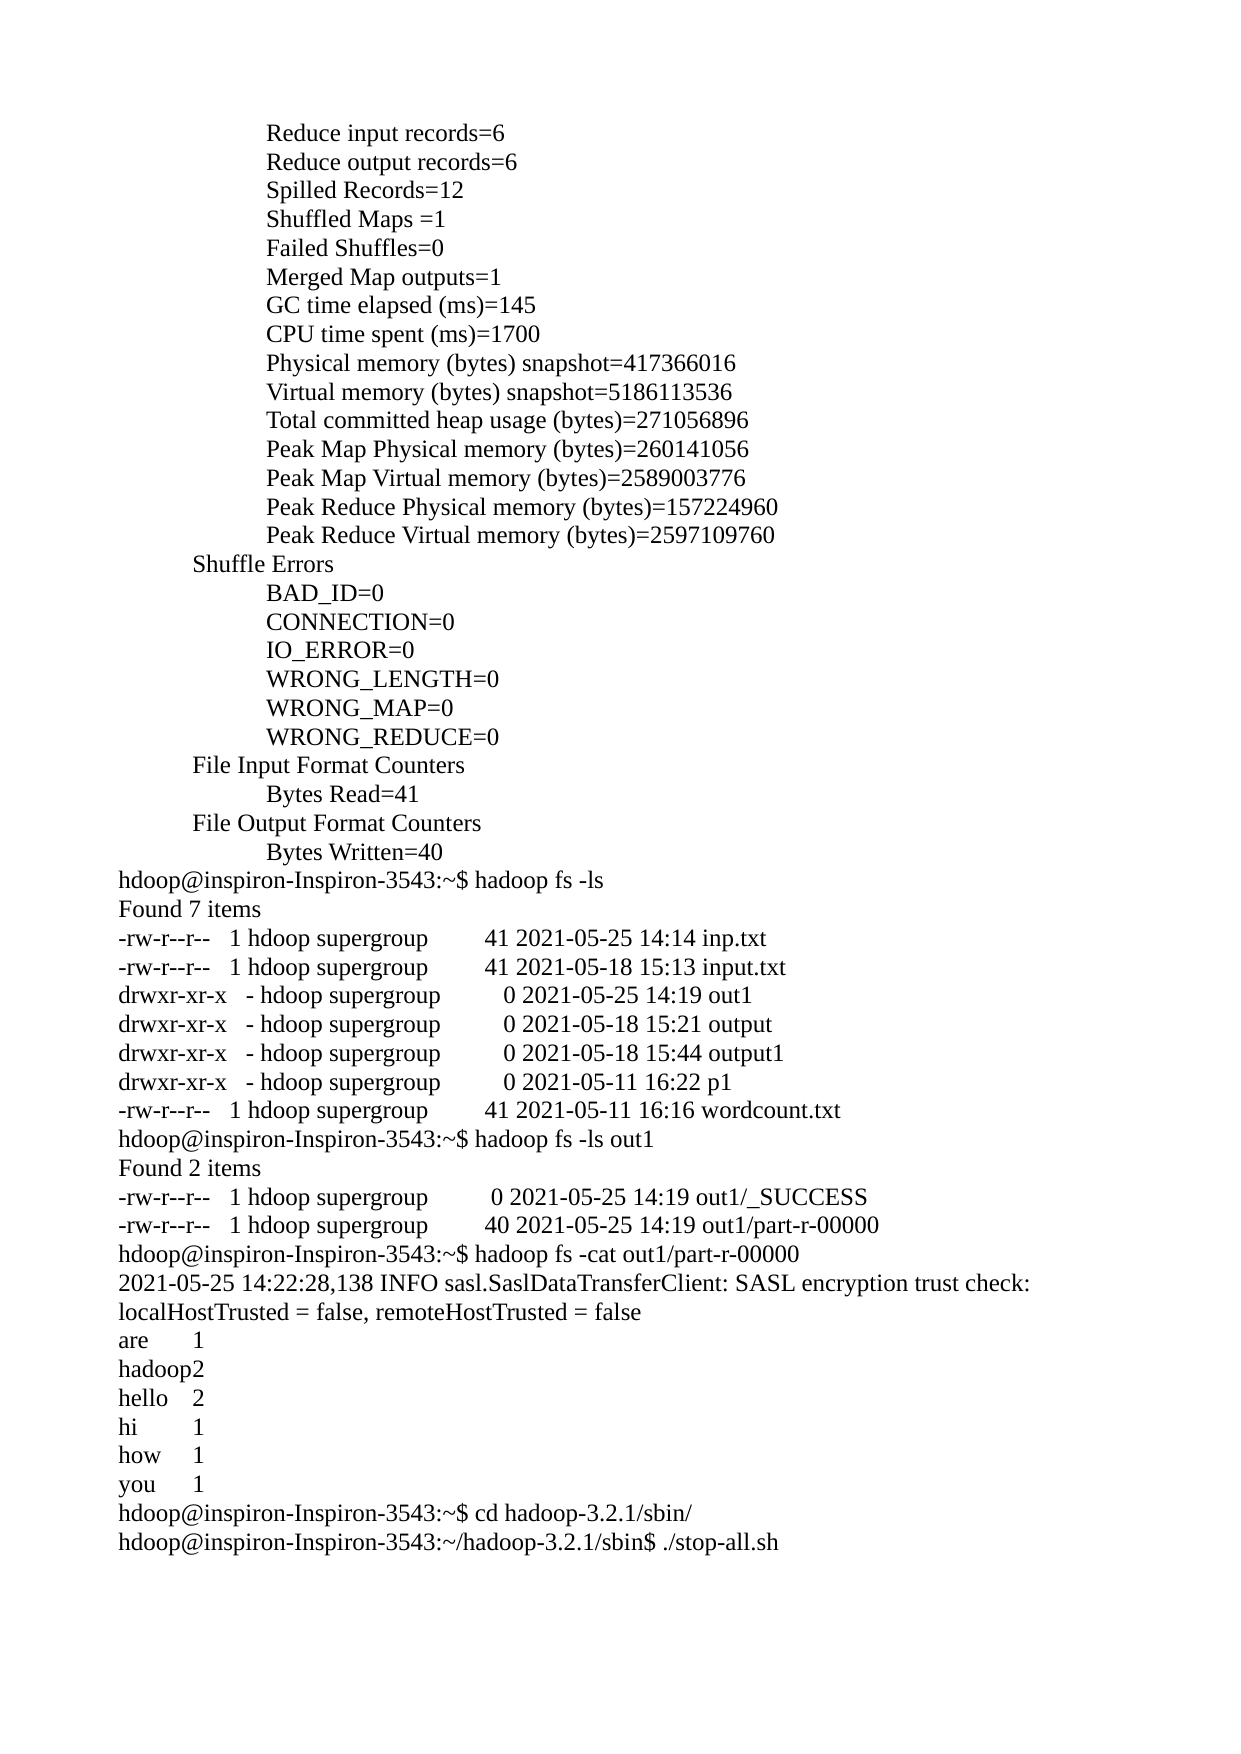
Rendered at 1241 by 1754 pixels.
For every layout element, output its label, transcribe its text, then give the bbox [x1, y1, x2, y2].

text -rw-r--r-- 1 hdoop supergroup 41 2021-05-25 14:14 inp.txt [118, 923, 1122, 952]
text WRONG_MAP=0 [118, 693, 1122, 722]
text -rw-r--r-- 1 hdoop supergroup 40 2021-05-25 14:19 out1/part-r-00000 [118, 1211, 1122, 1239]
text -rw-r--r-- 1 hdoop supergroup 41 2021-05-18 15:13 input.txt [118, 952, 1122, 981]
text Reduce input records=6 [118, 118, 1122, 147]
text 2021-05-25 14:22:28,138 INFO sasl.SaslDataTransferClient: SASL encryption trust check: localHostTrusted = false, remoteHostTrusted = false [118, 1268, 1122, 1326]
text -rw-r--r-- 1 hdoop supergroup 0 2021-05-25 14:19 out1/_SUCCESS [118, 1182, 1122, 1211]
text -rw-r--r-- 1 hdoop supergroup 41 2021-05-11 16:16 wordcount.txt [118, 1096, 1122, 1124]
text hi 1 [118, 1412, 1122, 1441]
text hdoop@inspiron-Inspiron-3543:~$ hadoop fs -ls out1 [118, 1124, 1122, 1153]
text drwxr-xr-x - hdoop supergroup 0 2021-05-11 16:22 p1 [118, 1067, 1122, 1096]
text hdoop@inspiron-Inspiron-3543:~$ hadoop fs -ls [118, 866, 1122, 894]
text hdoop@inspiron-Inspiron-3543:~$ cd hadoop-3.2.1/sbin/ [118, 1498, 1122, 1527]
text Found 2 items [118, 1153, 1122, 1182]
text File Input Format Counters [118, 751, 1122, 779]
text how 1 [118, 1441, 1122, 1469]
text are 1 [118, 1326, 1122, 1354]
text CONNECTION=0 [118, 607, 1122, 636]
text hdoop@inspiron-Inspiron-3543:~$ hadoop fs -cat out1/part-r-00000 [118, 1239, 1122, 1268]
text Total committed heap usage (bytes)=271056896 [118, 406, 1122, 434]
text Bytes Written=40 [118, 837, 1122, 866]
text Peak Map Physical memory (bytes)=260141056 [118, 434, 1122, 463]
text hello 2 [118, 1383, 1122, 1412]
text drwxr-xr-x - hdoop supergroup 0 2021-05-18 15:44 output1 [118, 1038, 1122, 1067]
text Peak Reduce Virtual memory (bytes)=2597109760 [118, 521, 1122, 549]
text Bytes Read=41 [118, 779, 1122, 808]
text WRONG_LENGTH=0 [118, 664, 1122, 693]
text Shuffle Errors [118, 549, 1122, 578]
text BAD_ID=0 [118, 578, 1122, 607]
text Failed Shuffles=0 [118, 233, 1122, 262]
text drwxr-xr-x - hdoop supergroup 0 2021-05-18 15:21 output [118, 1009, 1122, 1038]
text Found 7 items [118, 894, 1122, 923]
text Spilled Records=12 [118, 176, 1122, 204]
text Physical memory (bytes) snapshot=417366016 [118, 348, 1122, 377]
text Merged Map outputs=1 [118, 262, 1122, 291]
text hadoop 2 [118, 1354, 1122, 1383]
text Peak Map Virtual memory (bytes)=2589003776 [118, 463, 1122, 492]
text CPU time spent (ms)=1700 [118, 319, 1122, 348]
text Reduce output records=6 [118, 147, 1122, 176]
text WRONG_REDUCE=0 [118, 722, 1122, 751]
text drwxr-xr-x - hdoop supergroup 0 2021-05-25 14:19 out1 [118, 981, 1122, 1009]
text IO_ERROR=0 [118, 636, 1122, 664]
text File Output Format Counters [118, 808, 1122, 837]
text you 1 [118, 1469, 1122, 1498]
text hdoop@inspiron-Inspiron-3543:~/hadoop-3.2.1/sbin$ ./stop-all.sh [118, 1527, 1122, 1556]
text Peak Reduce Physical memory (bytes)=157224960 [118, 492, 1122, 521]
text Virtual memory (bytes) snapshot=5186113536 [118, 377, 1122, 406]
text Shuffled Maps =1 [118, 204, 1122, 233]
text GC time elapsed (ms)=145 [118, 291, 1122, 319]
